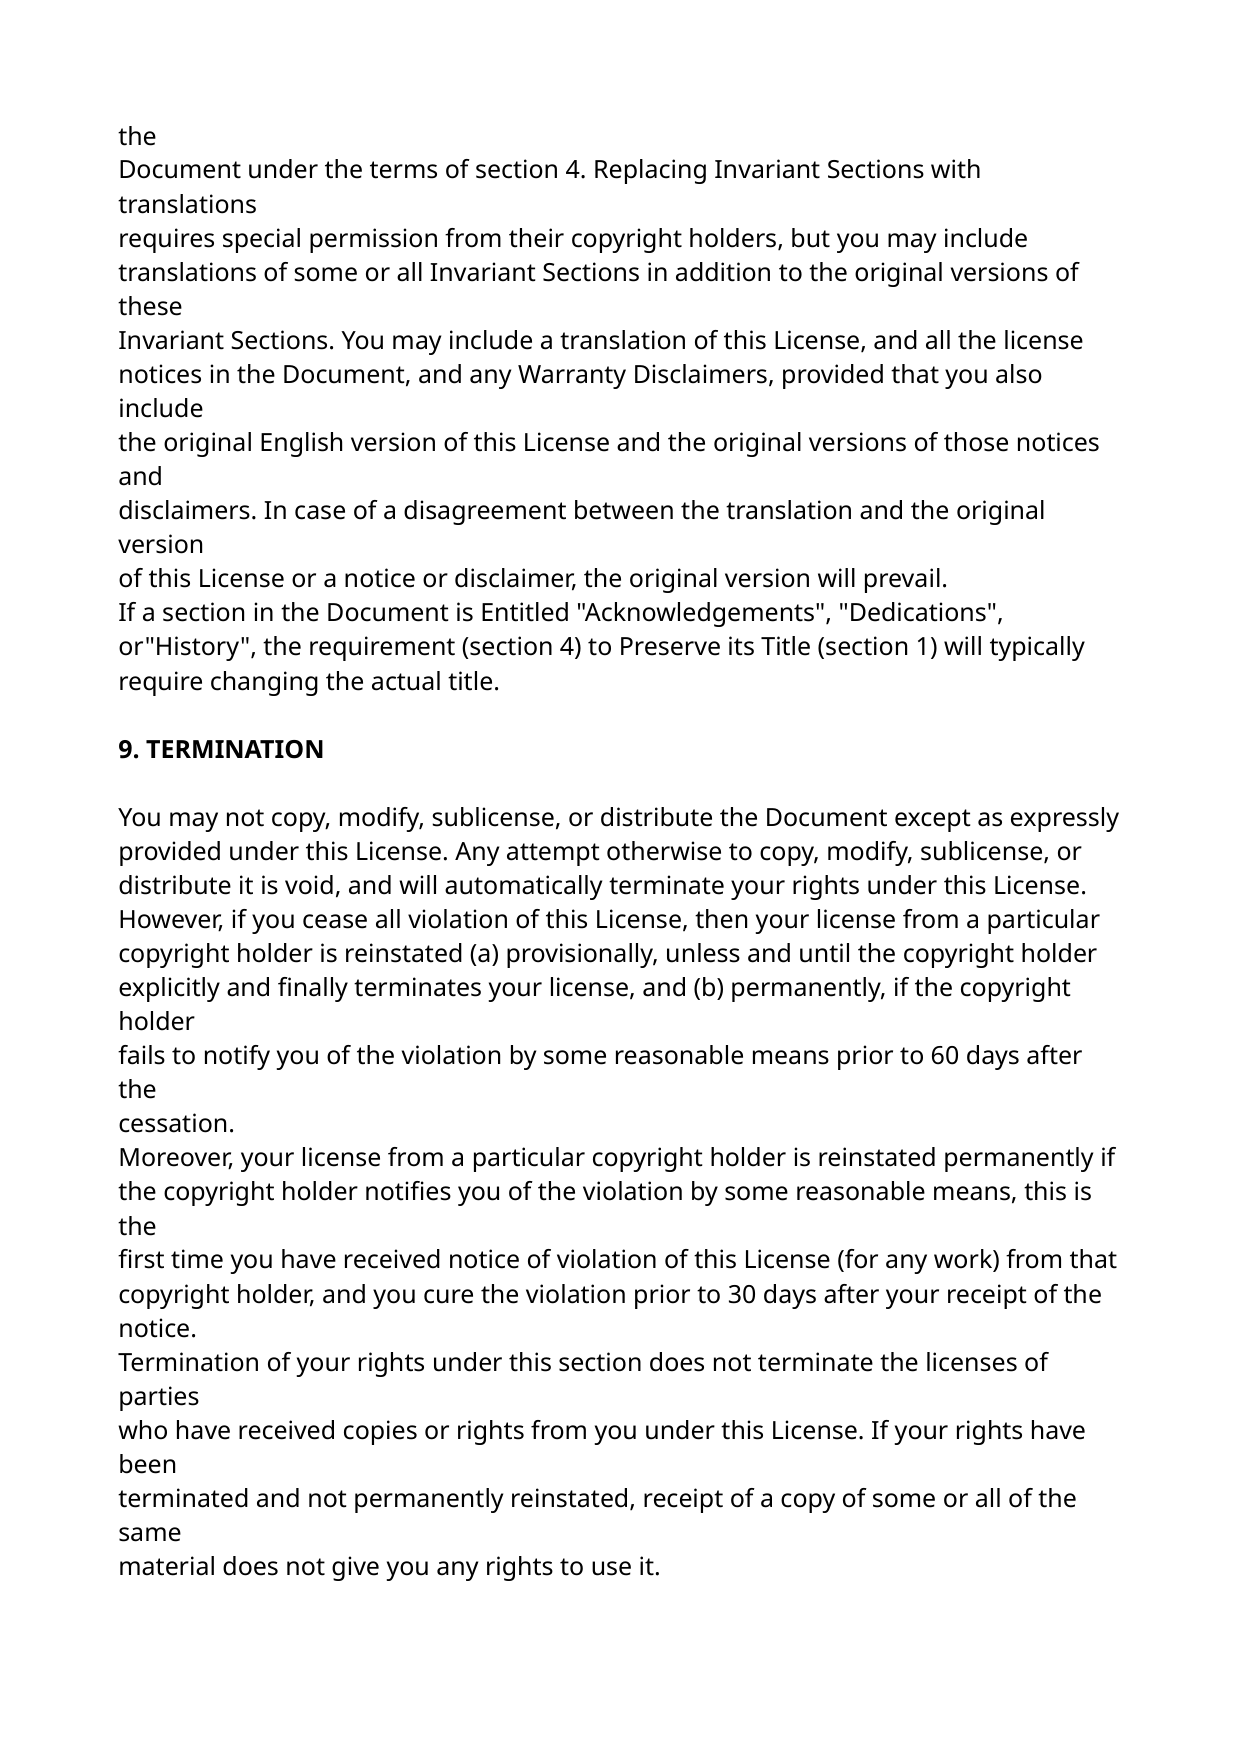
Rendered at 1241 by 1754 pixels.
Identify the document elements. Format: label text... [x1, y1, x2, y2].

text who have received copies or rights from you under this License. If your rights have been [118, 1412, 1122, 1481]
text Termination of your rights under this section does not terminate the licenses of parties [118, 1344, 1122, 1412]
text If a section in the Document is Entitled "Acknowledgements", "Dedications", or"History", the requirement (section 4) to Preserve its Title (section 1) will typically [118, 595, 1122, 663]
text explicitly and finally terminates your license, and (b) permanently, if the copyright holder [118, 970, 1122, 1038]
text Invariant Sections. You may include a translation of this License, and all the license [118, 322, 1122, 357]
text cessation. [118, 1106, 1122, 1140]
text copyright holder, and you cure the violation prior to 30 days after your receipt of the [118, 1276, 1122, 1310]
text distribute it is void, and will automatically terminate your rights under this License. [118, 867, 1122, 902]
text require changing the actual title. [118, 663, 1122, 697]
text translations of some or all Invariant Sections in addition to the original versions of these [118, 254, 1122, 322]
text provided under this License. Any attempt otherwise to copy, modify, sublicense, or [118, 833, 1122, 867]
text disclaimers. In case of a disagreement between the translation and the original version [118, 493, 1122, 561]
text material does not give you any rights to use it. [118, 1549, 1122, 1583]
text of this License or a notice or disclaimer, the original version will prevail. [118, 561, 1122, 595]
text 9. TERMINATION [118, 731, 1122, 765]
text notice. [118, 1310, 1122, 1344]
text Moreover, your license from a particular copyright holder is reinstated permanently if [118, 1140, 1122, 1174]
text first time you have received notice of violation of this License (for any work) from that [118, 1242, 1122, 1276]
text notices in the Document, and any Warranty Disclaimers, provided that you also include [118, 357, 1122, 425]
text the copyright holder notifies you of the violation by some reasonable means, this is the [118, 1174, 1122, 1242]
text the original English version of this License and the original versions of those notices and [118, 425, 1122, 493]
text fails to notify you of the violation by some reasonable means prior to 60 days after the [118, 1038, 1122, 1106]
text Document under the terms of section 4. Replacing Invariant Sections with translations [118, 152, 1122, 220]
text You may not copy, modify, sublicense, or distribute the Document except as expressly [118, 799, 1122, 833]
text the [118, 118, 1122, 152]
text However, if you cease all violation of this License, then your license from a particular [118, 902, 1122, 936]
text requires special permission from their copyright holders, but you may include [118, 220, 1122, 254]
text copyright holder is reinstated (a) provisionally, unless and until the copyright holder [118, 936, 1122, 970]
text terminated and not permanently reinstated, receipt of a copy of some or all of the same [118, 1481, 1122, 1549]
